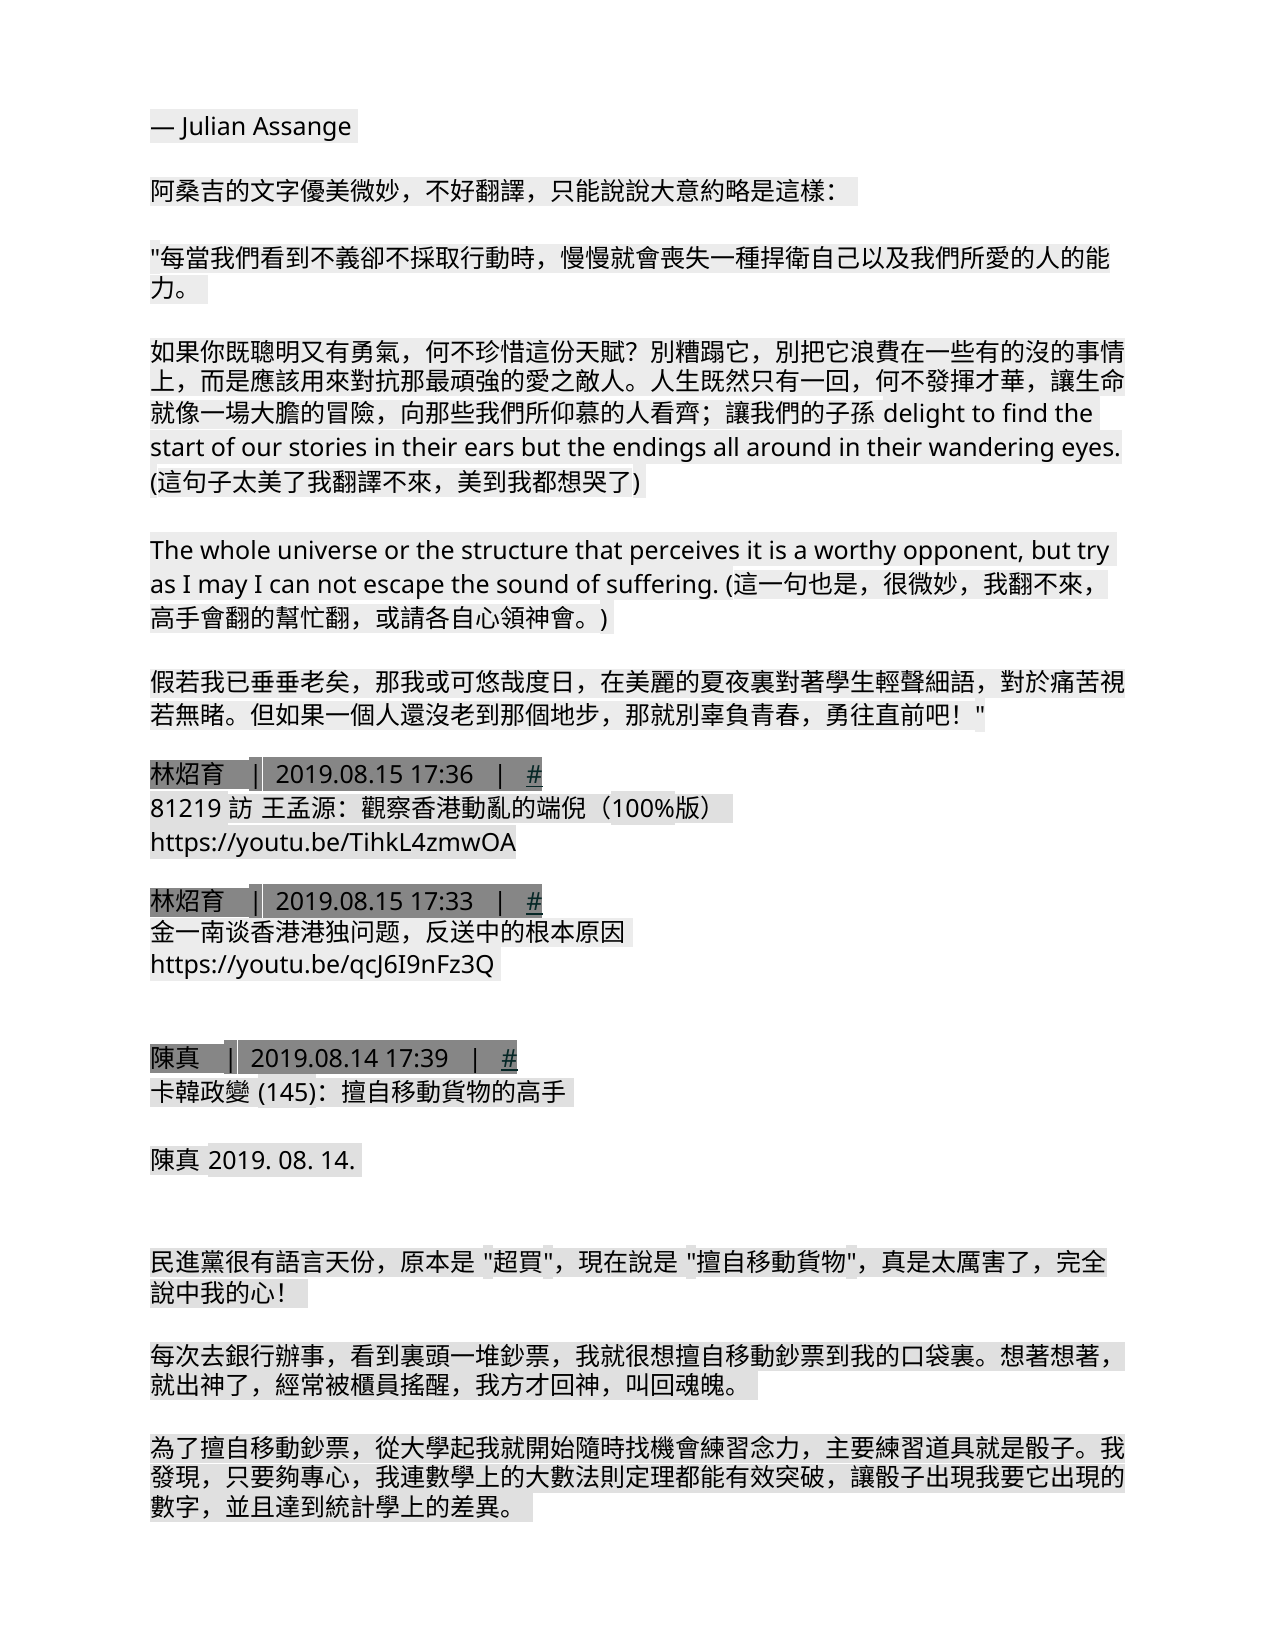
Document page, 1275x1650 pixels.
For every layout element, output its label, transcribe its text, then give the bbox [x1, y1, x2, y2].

text 卡韓政變 (146)：不義是他家的事嗎？ 陳真 2019. 08. 16. 剛剛看到人渣自由時報大標題寫著："韓國瑜政治獻金44萬買酒、近10萬買保養品與面膜。" 看了真是很痛苦，每天這樣抹黑造謠，到底有完沒完？到底還要不要臉？到底幾時才會停止？過去一年來，整個國家機器，整個主流媒體，每個黨，所有人渣政客及其走狗們，分分秒秒就是不斷抹黑韓國瑜。到底有完沒完？到底還要不要臉？到底幾時才會停止？ 破碎零散的稀少時間裏，我以一種也許比說話還快的速度，用文字飛快地寫了些有關現實世界的事，但在與人的言談中，我卻往往說不出話來；那種感覺就如同你不會輕易跟人談及自己的痛苦一樣。為什麼呢？因為你知道人們並不在乎。你不會把你所在乎的事拿來同一個對它根本不在乎的人談。 關注現實的唯一可能性就是不義以及它所帶來的痛苦。但是，就如詩人、作家Charles Bukowski 所說："我發現，唯有當不義降臨在自己身上時，人們才會意識到不義的存在。" 至於平常時候，根本不在乎，不義是他家的事；就算 "知道" 也沒用，死是死道友，不是死貧道，馬照跑，舞照跳，心裏一點感覺也沒有，更不用說什麼義憤了。 也許正常人性就是這樣。你要鼓吹一個人花兩小時去看一場電影很容易，但你要鼓吹一個人花 2 分鐘寫幾句仗義執言恐怕都很難；瞻前顧後，畏首畏尾，推三阻四，理由一堆，總之就是提不起勁。為什麼呢？因為是 "他家的事"。 我不是很喜歡金恩博士，但他有句話挺有道理，他說："到頭來，你記住的往往不是敵人的話語，而是朋友的沉默。" 當你受難，最可怕的不是敵人的惡毒，而是朋友的冷漠。 義憤這東西很抽象，就像鬼一樣，你說義憤就義憤了，自欺欺人的鬼話任誰都能說上幾句。可是，一種東西，倘若不是變成一種生命，實際上就沒有一點意義與價值。 我常舉個例，在英國很多人騎腳踏車，當我開車跟在他們後面時，心裏常想：這些人死到臨頭還不知道，還騎車騎得這麼開心！他不知道我若油門一踩，他就完蛋了嗎？ 當然，我腳下留情了，從來沒有真的開車去撞誰。你想，這些在我腳下虎口餘生的人，事後安全回到家，他該為自己之逃過一劫感到慶幸嗎？當然不用。因為不管我腦子裏想得多可怕多變態，事實上一點意義也沒有。 所謂熱情或義憤或感情等等這類東西，不可能只是一種思維或情緒；思維與情緒是沒有生命的，熱情不會只是熱在嘴巴上。 我因此特別喜歡那些會因為在乎別人的痛苦而整個人生 "失控" 的人，例如阿桑吉： https://bit.ly/33A583T 上面這張照片裏，阿桑吉的原始文字是這麼寫的： “Every time we witness an injustice and do not act, we train our character to be passive in its presence and thereby eventually lose all ability to defend ourselves and those we love. In a modern economy it is impossible to seal oneself off from injustice. If we have brains or courage, then we are blessed and called on not to frit these qualities away, standing agape at the ideas of others, winning pissing contests, improving the efficiencies of the neo-corporate state, or immersing ourselves in obscuranta, but rather to prove the vigor of our talents against the strongest opponents of love we can find. If we can only live once, then let it be a daring adventure that draws on all our powers. Let it be with similar types whose hearts and heads we may be proud of. Let our grandchildren delight to find the start of our stories in their ears but the endings all around in their wandering eyes. The whole universe or the structure that perceives it is a worthy opponent, but try as I may I can not escape the sound of suffering. Perhaps as an old man I will take great comfort in pottering around in a lab and gently talking to students in the summer evening and will accept suffering with insouciance. But not now; men in their prime, if they have convictions are tasked to act on them.” ― Julian Assange 阿桑吉的文字優美微妙，不好翻譯，只能說說大意約略是這樣： "每當我們看到不義卻不採取行動時，慢慢就會喪失一種捍衛自己以及我們所愛的人的能力。 如果你既聰明又有勇氣，何不珍惜這份天賦？別糟蹋它，別把它浪費在一些有的沒的事情上，而是應該用來對抗那最頑強的愛之敵人。人生既然只有一回，何不發揮才華，讓生命就像一場大膽的冒險，向那些我們所仰慕的人看齊；讓我們的子孫 delight to find the start of our stories in their ears but the endings all around in their wandering eyes. (這句子太美了我翻譯不來，美到我都想哭了) The whole universe or the structure that perceives it is a worthy opponent, but try as I may I can not escape the sound of suffering. (這一句也是，很微妙，我翻不來，高手會翻的幫忙翻，或請各自心領神會。) 假若我已垂垂老矣，那我或可悠哉度日，在美麗的夏夜裏對著學生輕聲細語，對於痛苦視若無睹。但如果一個人還沒老到那個地步，那就別辜負青春，勇往直前吧！" [150, 75, 1125, 732]
text 金一南谈香港港独问题，反送中的根本原因 https://youtu.be/qcJ6I9nFz3Q [150, 918, 1125, 1015]
text 81219 訪 王孟源：觀察香港動亂的端倪（100%版） https://youtu.be/TihkL4zmwOA [150, 791, 1125, 859]
text 陳真 | 2019.08.14 17:39 | # [150, 1040, 1125, 1074]
text 林炤育 | 2019.08.15 17:36 | # [150, 757, 1125, 791]
text 林炤育 | 2019.08.15 17:33 | # [150, 884, 1125, 918]
text 卡韓政變 (145)：擅自移動貨物的高手 陳真 2019. 08. 14. 民進黨很有語言天份，原本是 "超買"，現在說是 "擅自移動貨物"，真是太厲害了，完全說中我的心！ 每次去銀行辦事，看到裏頭一堆鈔票，我就很想擅自移動鈔票到我的口袋裏。想著想著，就出神了，經常被櫃員搖醒，我方才回神，叫回魂魄。 為了擅自移動鈔票，從大學起我就開始隨時找機會練習念力，主要練習道具就是骰子。我發現，只要夠專心，我連數學上的大數法則定理都能有效突破，讓骰子出現我要它出現的數字，並且達到統計學上的差異。 各位看過 Emir Kusturica 的"流浪者之歌" 吧，我在裏頭飾演一個我根本不用演就已經很像我、擁有魔法的吉普賽人，叫做 Perhan (貝漢)；我能移動湯匙，讓它在牆上跳舞，還能叫罐頭走路。不過，我最想做的是用念力移動鈔票。 楊秋興指控韓國瑜很愛錢，我心裏聽了真的很不是滋味，就愛錢這一點來講，相信很難有人可以跟我比。我認了第二，應該沒有人敢認第一。你知道嗎？我愛錢愛到因此有了計算癖，經常在心裏頭計算各種數字，例如我還得拼命工作 27 年 8 個月零 10 天，才能還清房貸；預估16年後，也就是 2035 年 3 月 27 日祖國全面復興的那一天，我的財產才能首次翻正，達到 0 以上，在這之前全是負值。每分每秒，平均有五、六組數列在我腦海 "同時" 進行運算，幾乎就是量子電腦的等級了。 如果不是這項媲美大數據高速運算電腦那般忙碌的計算癖，我開車恐怕一會兒就會睡著了。每次開車，我通常會先精密預估甲地到乙地的公里數 (精確到小數點第二位) 以及所需要的時間。剛剛中午去加油時，我還透過高速心算，計算出一個數字：打從兩年又九個月零十五天之前，我申辦玉山山隆加油卡以來，每公升優惠一塊六到一塊八，我已經成功省下五千兩百九十六元。 記得當實習醫師那一年，有一天，同學問我畢業後何去何從？我跟他說，"我想出國讀書，但我有叛亂案在身，限制出境，而且身無分文，難以如願，如果一時沒法出國讀書...."。說著說著，電梯來了，我和同學一道走進電梯，裏頭已經站滿一群病患和家屬。我們找了位置站好，我接著說："我想我會先當醫生，多賺一點錢"。 沒想到，這話才一說完，整台電梯的病患和家屬全都轉過頭來，用一種不屑的眼光瞄我。其實我無所謂，愛錢不好嗎？我窮得大學六、七年沒飯吃，一年365 天能吃飽的日子不會超過5天，餓得骨瘦如柴，面黃肌瘦，餓成僵屍樣，人見人嫌，我不愛錢能活嗎？我不但愛錢，而且省錢，通常都是省到小數點第一位。 因為太愛錢了，無時無刻想著錢，眼前只要有錢出現，我就很想用念力擅自移動鈔票到我的口袋裏。這其實是我深埋心底的一個秘密，沒想到一下就被民進黨給說中了。所謂高手一出口，便知有沒有。看來，這些綠色混蛋們，應該也都是擅自移動貨物這方面的高手才對。 ========== 私菸案大事化小！走私變成「擅自移動貨物」財政部輕罰華航15萬 風傳媒 林上祚 2019年8月14日 總統府「永和警衛室」利用總統蔡英文出訪，走私上萬條洋菸的醜聞，最近似乎有大事化小的跡象。財政部關務署最近對協助國安人員走私洋菸的華膳倉儲，處以15萬元行政罰 [150, 1074, 1125, 1556]
